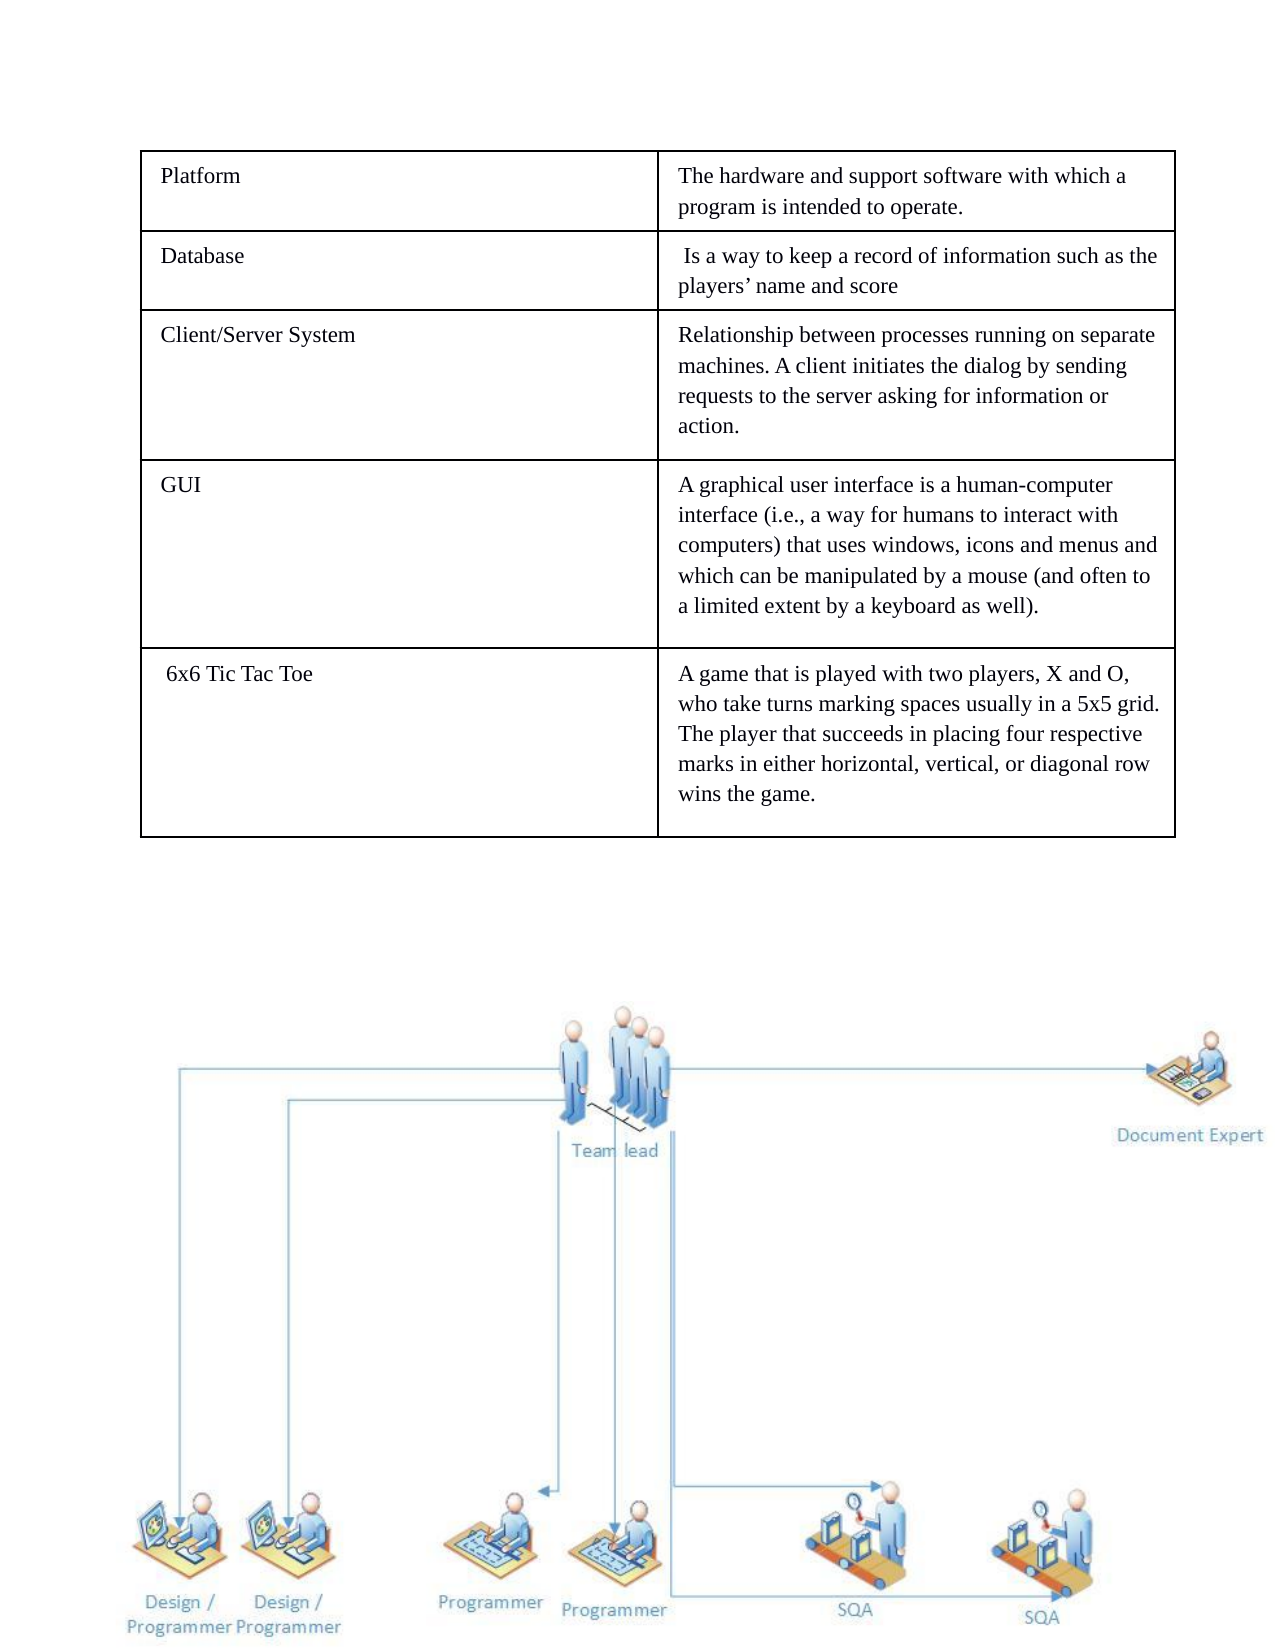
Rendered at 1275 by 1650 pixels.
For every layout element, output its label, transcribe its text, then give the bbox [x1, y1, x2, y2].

table_cell Is a way to keep a record of information such as the players’ name and score [659, 232, 1174, 309]
picture [115, 1001, 1275, 1650]
table_cell 6x6 Tic Tac Toe [142, 649, 657, 836]
table_cell The hardware and support software with which a program is intended to operate. [659, 152, 1174, 229]
table_cell Client/Server System [142, 311, 657, 459]
table_cell A game that is played with two players, X and O, who take turns marking spaces usually in a 5x5 grid. The player that succeeds in placing four respective marks in either horizontal, vertical, or diagonal row wins the game. [659, 649, 1174, 836]
table_cell GUI [142, 461, 657, 647]
table_cell Platform [142, 152, 657, 229]
table_cell A graphical user interface is a human-computer interface (i.e., a way for humans to interact with computers) that uses windows, icons and menus and which can be manipulated by a mouse (and often to a limited extent by a keyboard as well). [659, 461, 1174, 647]
table_cell Relationship between processes running on separate machines. A client initiates the dialog by sending requests to the server asking for information or action. [659, 311, 1174, 459]
table_cell Database [142, 232, 657, 309]
